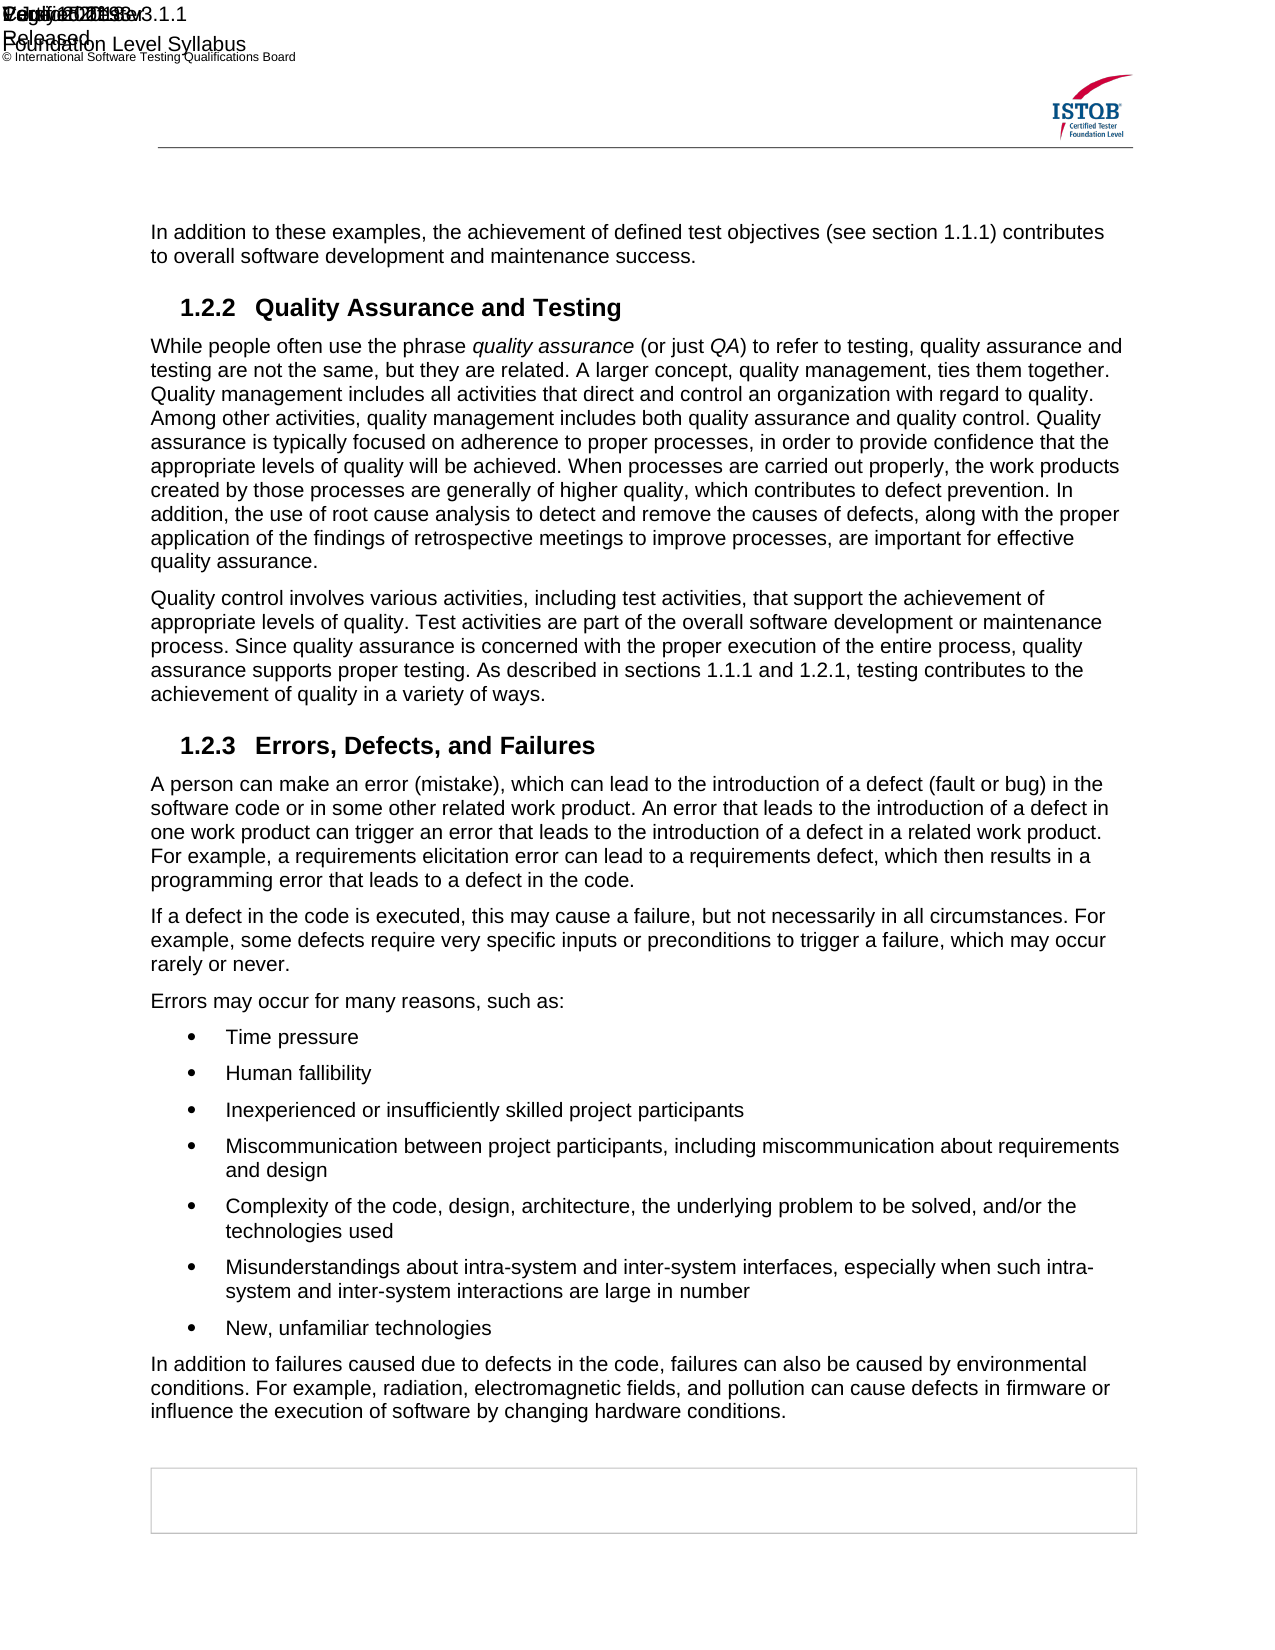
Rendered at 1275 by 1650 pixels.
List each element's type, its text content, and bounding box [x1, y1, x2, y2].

text Errors may occur for many reasons, such as: [150, 989, 1150, 1013]
list Complexity of the code, design, architecture, the underlying problem to be solved, and/or the technologies used [188, 1194, 1078, 1242]
list New, unfamiliar technologies [188, 1315, 1150, 1339]
list Misunderstandings about intra-system and inter-system interfaces, especially when such intra- system and inter-system interactions are large in number [188, 1255, 1095, 1303]
picture [1036, 58, 1148, 161]
list Human fallibility [188, 1061, 1150, 1085]
text While people often use the phrase quality assurance (or just QA) to refer to testing, quality assurance and testing are not the same, but they are related. A larger concept, quality management, ties them together. Quality management includes all activities that direct and control an organization with regard to quality. [150, 333, 1125, 405]
text Among other activities, quality management includes both quality assurance and quality control. Quality assurance is typically focused on adherence to proper processes, in order to provide confidence that the appropriate levels of quality will be achieved. When processes are carried out properly, the work products created by those processes are generally of higher quality, which contributes to defect prevention. In addition, the use of root cause analysis to detect and remove the causes of defects, along with the proper application of the findings of retrospective meetings to improve processes, are important for effective quality assurance. [150, 406, 1123, 573]
text If a defect in the code is executed, this may cause a failure, but not necessarily in all circumstances. For example, some defects require very specific inputs or preconditions to trigger a failure, which may occur rarely or never. [150, 904, 1107, 976]
text A person can make an error (mistake), which can lead to the introduction of a defect (fault or bug) in the software code or in some other related work product. An error that leads to the introduction of a defect in one work product can trigger an error that leads to the introduction of a defect in a related work product. For example, a requirements elicitation error can lead to a requirements defect, which then results in a programming error that leads to a defect in the code. [150, 772, 1113, 891]
list Inexperienced or insufficiently skilled project participants [188, 1098, 1150, 1122]
text In addition to failures caused due to defects in the code, failures can also be caused by environmental conditions. For example, radiation, electromagnetic fields, and pollution can cause defects in firmware or influence the execution of software by changing hardware conditions. [150, 1351, 1114, 1423]
text In addition to these examples, the achievement of defined test objectives (see section 1.1.1) contributes to overall software development and maintenance success. [150, 219, 1108, 267]
subtitle Quality Assurance and Testing [180, 293, 1150, 321]
subtitle Errors, Defects, and Failures [180, 731, 1150, 759]
text Quality control involves various activities, including test activities, that support the achievement of appropriate levels of quality. Test activities are part of the overall software development or maintenance process. Since quality assurance is concerned with the proper execution of the entire process, quality assurance supports proper testing. As described in sections 1.1.1 and 1.2.1, testing contributes to the achievement of quality in a variety of ways. [150, 586, 1106, 705]
list Miscommunication between project participants, including miscommunication about requirements and design [188, 1134, 1121, 1182]
list Time pressure [188, 1025, 1150, 1049]
